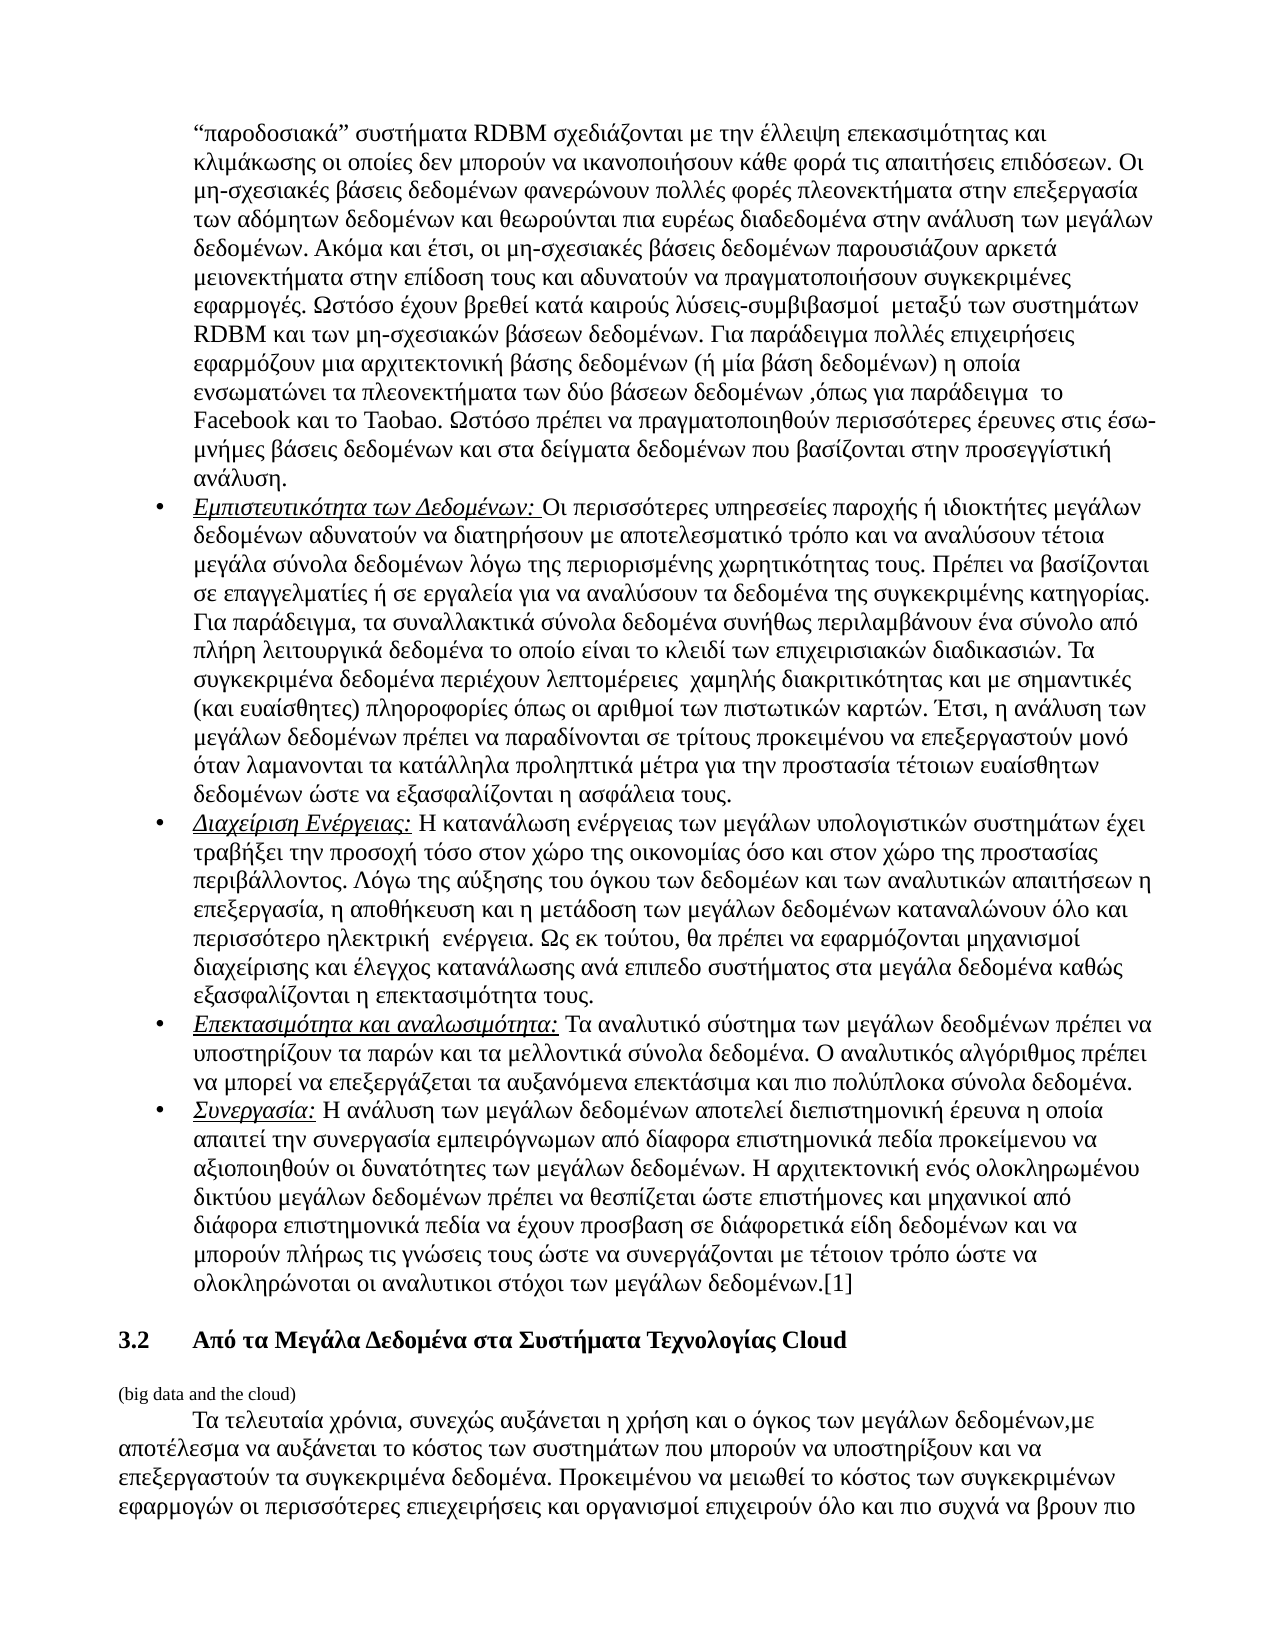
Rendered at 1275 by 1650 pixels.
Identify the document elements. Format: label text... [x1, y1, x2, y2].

text Τα τελευταία χρόνια, συνεχώς αυξάνεται η χρήση και ο όγκος των μεγάλων δεδομένων,με αποτέλεσμα να αυξάνεται το κόστος των συστημάτων που μπορούν να υποστηρίξουν και να επεξεργαστούν τα συγκεκριμένα δεδομένα. Προκειμένου να μειωθεί το κόστος των συγκεκριμένων εφαρμογών οι περισσότερες επιεχειρήσεις και οργανισμοί επιχειρούν όλο και πιο συχνά να βρουν πιο [118, 1405, 1157, 1520]
list Εμπιστευτικότητα των Δεδομένων: Οι περισσότερες υπηρεσείες παροχής ή ιδιοκτήτες μεγάλων δεδομένων αδυνατούν να διατηρήσουν με αποτελεσματικό τρόπο και να αναλύσουν τέτοια μεγάλα σύνολα δεδομένων λόγω της περιορισμένης χωρητικότητας τους. Πρέπει να βασίζονται σε επαγγελματίες ή σε εργαλεία για να αναλύσουν τα δεδομένα της συγκεκριμένης κατηγορίας. Για παράδειγμα, τα συναλλακτικά σύνολα δεδομένα συνήθως περιλαμβάνουν ένα σύνολο από πλήρη λειτουργικά δεδομένα το οποίο είναι το κλειδί των επιχειρισιακών διαδικασιών. Τα συγκεκριμένα δεδομένα περιέχουν λεπτομέρειες χαμηλής διακριτικότητας και με σημαντικές (και ευαίσθητες) πληοροφορίες όπως οι αριθμοί των πιστωτικών καρτών. Έτσι, η ανάλυση των μεγάλων δεδομένων πρέπει να παραδίνονται σε τρίτους προκειμένου να επεξεργαστούν μονό όταν λαμανονται τα κατάλληλα προληπτικά μέτρα για την προστασία τέτοιων ευαίσθητων δεδομένων ώστε να εξασφαλίζονται η ασφάλεια τους. [156, 492, 1157, 808]
text (big data and the cloud) [118, 1383, 1157, 1405]
list Συνεργασία: Η ανάλυση των μεγάλων δεδομένων αποτελεί διεπιστημονική έρευνα η οποία απαιτεί την συνεργασία εμπειρόγνωμων από δίαφορα επιστημονικά πεδία προκείμενου να αξιοποιηθούν οι δυνατότητες των μεγάλων δεδομένων. Η αρχιτεκτονική ενός ολοκληρωμένου δικτύου μεγάλων δεδομένων πρέπει να θεσπίζεται ώστε επιστήμονες και μηχανικοί από διάφορα επιστημονικά πεδία να έχουν προσβαση σε διάφορετικά είδη δεδομένων και να μπορούν πλήρως τις γνώσεις τους ώστε να συνεργάζονται με τέτοιον τρόπο ώστε να ολοκληρώνοται οι αναλυτικοι στόχοι των μεγάλων δεδομένων.[1] [156, 1096, 1157, 1297]
list “παροδοσιακά” συστήματα RDBM σχεδιάζονται με την έλλειψη επεκασιμότητας και κλιμάκωσης οι οποίες δεν μπορούν να ικανοποιήσουν κάθε φορά τις απαιτήσεις επιδόσεων. Οι μη-σχεσιακές βάσεις δεδομένων φανερώνουν πολλές φορές πλεονεκτήματα στην επεξεργασία των αδόμητων δεδομένων και θεωρούνται πια ευρέως διαδεδομένα στην ανάλυση των μεγάλων δεδομένων. Ακόμα και έτσι, οι μη-σχεσιακές βάσεις δεδομένων παρουσιάζουν αρκετά μειονεκτήματα στην επίδοση τους και αδυνατούν να πραγματοποιήσουν συγκεκριμένες εφαρμογές. Ωστόσο έχουν βρεθεί κατά καιρούς λύσεις-συμβιβασμοί μεταξύ των συστημάτων RDBM και των μη-σχεσιακών βάσεων δεδομένων. Για παράδειγμα πολλές επιχειρήσεις εφαρμόζουν μια αρχιτεκτονική βάσης δεδομένων (ή μία βάση δεδομένων) η οποία ενσωματώνει τα πλεονεκτήματα των δύο βάσεων δεδομένων ,όπως για παράδειγμα το Facebook και το Taobao. Ωστόσο πρέπει να πραγματοποιηθούν περισσότερες έρευνες στις έσω-μνήμες βάσεις δεδομένων και στα δείγματα δεδομένων που βασίζονται στην προσεγγίστική ανάλυση. [156, 118, 1157, 492]
text 3.2 Από τα Μεγάλα Δεδομένα στα Συστήματα Τεχνολογίας Cloud [118, 1326, 1157, 1354]
list Επεκτασιμότητα και αναλωσιμότητα: Τα αναλυτικό σύστημα των μεγάλων δεοδμένων πρέπει να υποστηρίζουν τα παρών και τα μελλοντικά σύνολα δεδομένα. Ο αναλυτικός αλγόριθμος πρέπει να μπορεί να επεξεργάζεται τα αυξανόμενα επεκτάσιμα και πιο πολύπλοκα σύνολα δεδομένα. [156, 1009, 1157, 1096]
list Διαχείριση Ενέργειας: Η κατανάλωση ενέργειας των μεγάλων υπολογιστικών συστημάτων έχει τραβήξει την προσοχή τόσο στον χώρο της οικονομίας όσο και στον χώρο της προστασίας περιβάλλοντος. Λόγω της αύξησης του όγκου των δεδομέων και των αναλυτικών απαιτήσεων η επεξεργασία, η αποθήκευση και η μετάδοση των μεγάλων δεδομένων καταναλώνουν όλο και περισσότερο ηλεκτρική ενέργεια. Ως εκ τούτου, θα πρέπει να εφαρμόζονται μηχανισμοί διαχείρισης και έλεγχος κατανάλωσης ανά επιπεδο συστήματος στα μεγάλα δεδομένα καθώς εξασφαλίζονται η επεκτασιμότητα τους. [156, 808, 1157, 1009]
